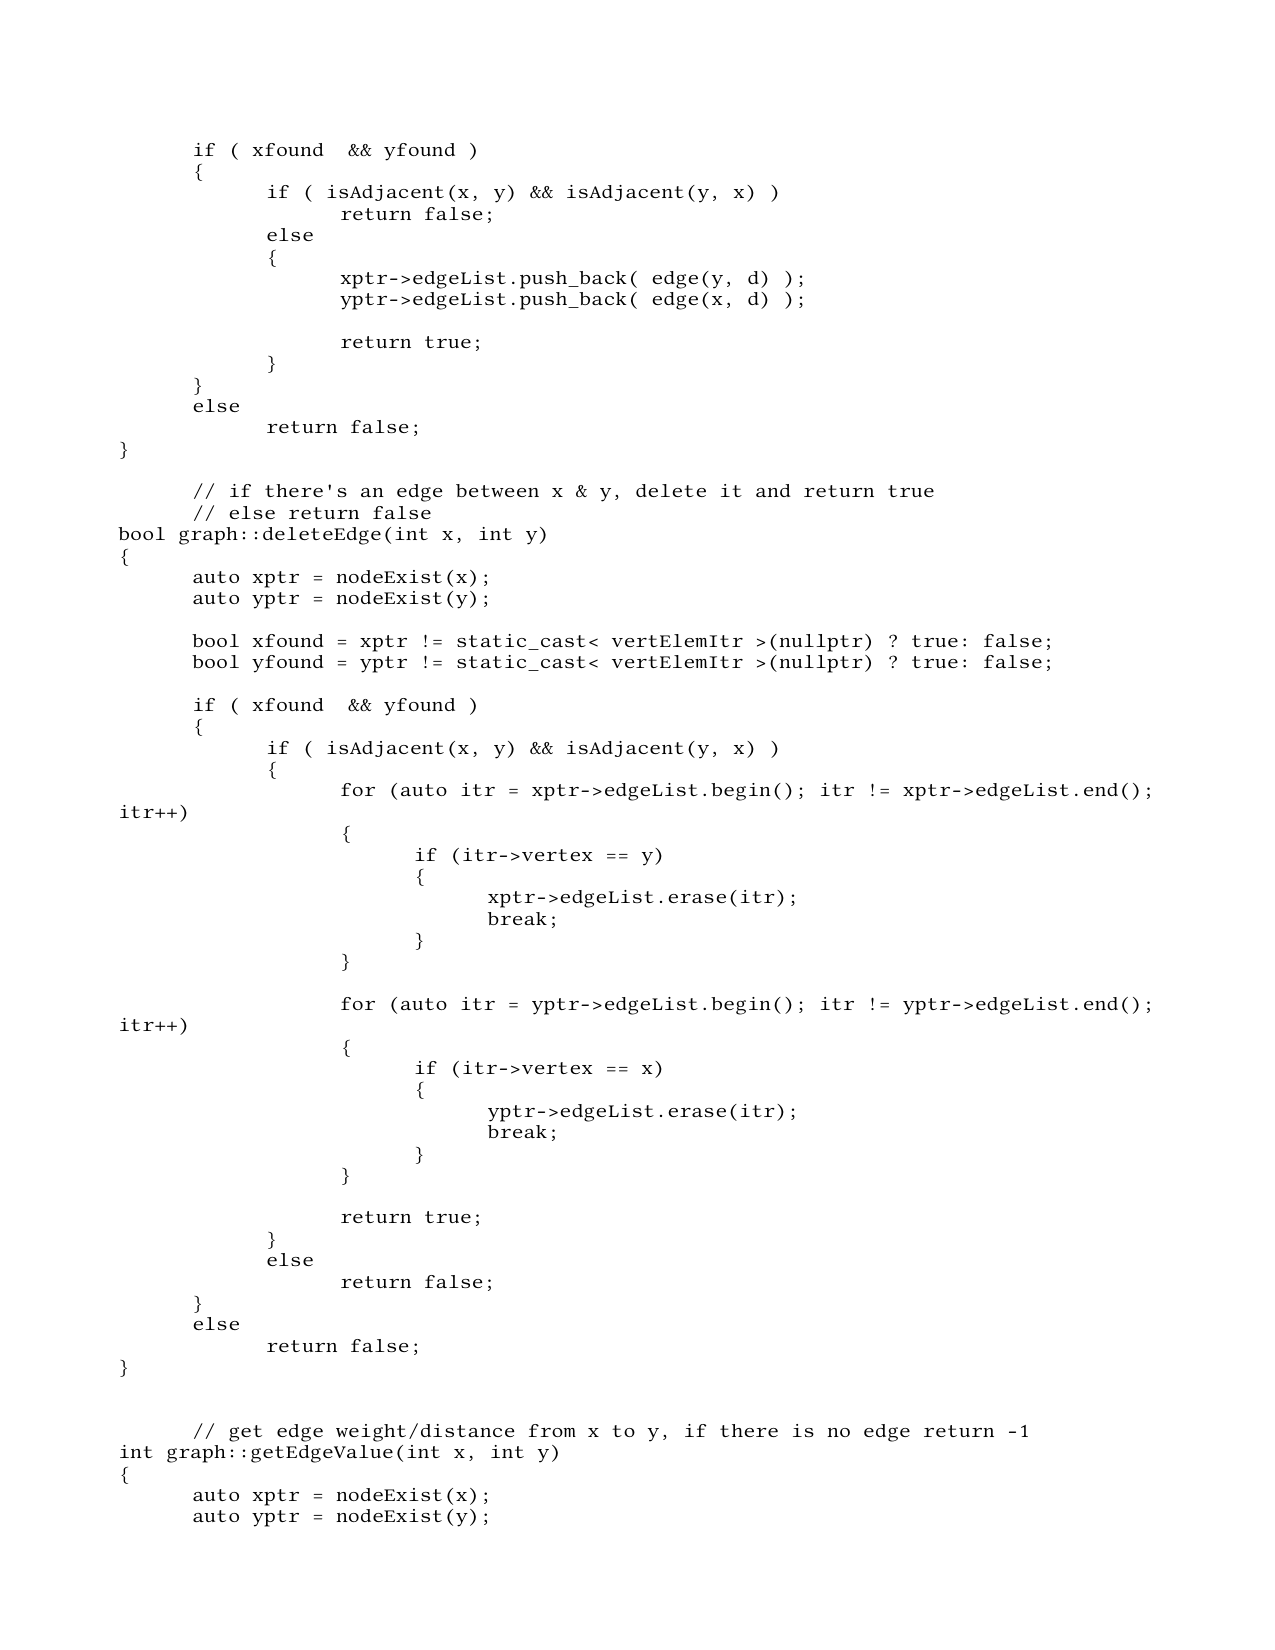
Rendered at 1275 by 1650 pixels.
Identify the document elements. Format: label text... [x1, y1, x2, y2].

text auto yptr = nodeExist(y); [118, 588, 1157, 609]
text { [118, 823, 1157, 844]
text { [118, 866, 1157, 887]
text yptr->edgeList.erase(itr); [118, 1100, 1157, 1122]
text else [118, 1314, 1157, 1335]
text xptr->edgeList.erase(itr); [118, 887, 1157, 908]
text } [118, 353, 1157, 374]
text { [118, 1463, 1157, 1485]
text return false; [118, 203, 1157, 225]
text if (itr->vertex == y) [118, 844, 1157, 866]
text return true; [118, 332, 1157, 353]
text if ( xfound && yfound ) [118, 139, 1157, 161]
text return false; [118, 1335, 1157, 1357]
text auto xptr = nodeExist(x); [118, 567, 1157, 588]
text { [118, 545, 1157, 567]
text return true; [118, 1207, 1157, 1228]
text } [118, 1228, 1157, 1250]
text } [118, 1293, 1157, 1314]
text } [118, 374, 1157, 396]
text if ( isAdjacent(x, y) && isAdjacent(y, x) ) [118, 182, 1157, 203]
text yptr->edgeList.push_back( edge(x, d) ); [118, 289, 1157, 310]
text if (itr->vertex == x) [118, 1058, 1157, 1079]
text bool yfound = yptr != static_cast< vertElemItr >(nullptr) ? true: false; [118, 652, 1157, 673]
text if ( isAdjacent(x, y) && isAdjacent(y, x) ) [118, 737, 1157, 759]
text { [118, 246, 1157, 268]
text } [118, 929, 1157, 951]
text int graph::getEdgeValue(int x, int y) [118, 1442, 1157, 1463]
text // get edge weight/distance from x to y, if there is no edge return -1 [118, 1421, 1157, 1442]
text bool xfound = xptr != static_cast< vertElemItr >(nullptr) ? true: false; [118, 631, 1157, 652]
text for (auto itr = xptr->edgeList.begin(); itr != xptr->edgeList.end(); itr++) [118, 780, 1157, 823]
text else [118, 225, 1157, 246]
text return false; [118, 417, 1157, 438]
text } [118, 438, 1157, 460]
text { [118, 716, 1157, 737]
text } [118, 1357, 1157, 1378]
text { [118, 1036, 1157, 1058]
text { [118, 161, 1157, 182]
text } [118, 1143, 1157, 1164]
text // if there's an edge between x & y, delete it and return true [118, 481, 1157, 502]
text else [118, 396, 1157, 417]
text auto xptr = nodeExist(x); [118, 1485, 1157, 1506]
text return false; [118, 1271, 1157, 1293]
text { [118, 759, 1157, 780]
text else [118, 1250, 1157, 1271]
text // else return false [118, 502, 1157, 524]
text break; [118, 908, 1157, 929]
text { [118, 1079, 1157, 1100]
text bool graph::deleteEdge(int x, int y) [118, 524, 1157, 545]
text } [118, 951, 1157, 972]
text xptr->edgeList.push_back( edge(y, d) ); [118, 268, 1157, 289]
text if ( xfound && yfound ) [118, 695, 1157, 716]
text auto yptr = nodeExist(y); [118, 1506, 1157, 1527]
text break; [118, 1122, 1157, 1143]
text } [118, 1164, 1157, 1186]
text for (auto itr = yptr->edgeList.begin(); itr != yptr->edgeList.end(); itr++) [118, 994, 1157, 1036]
